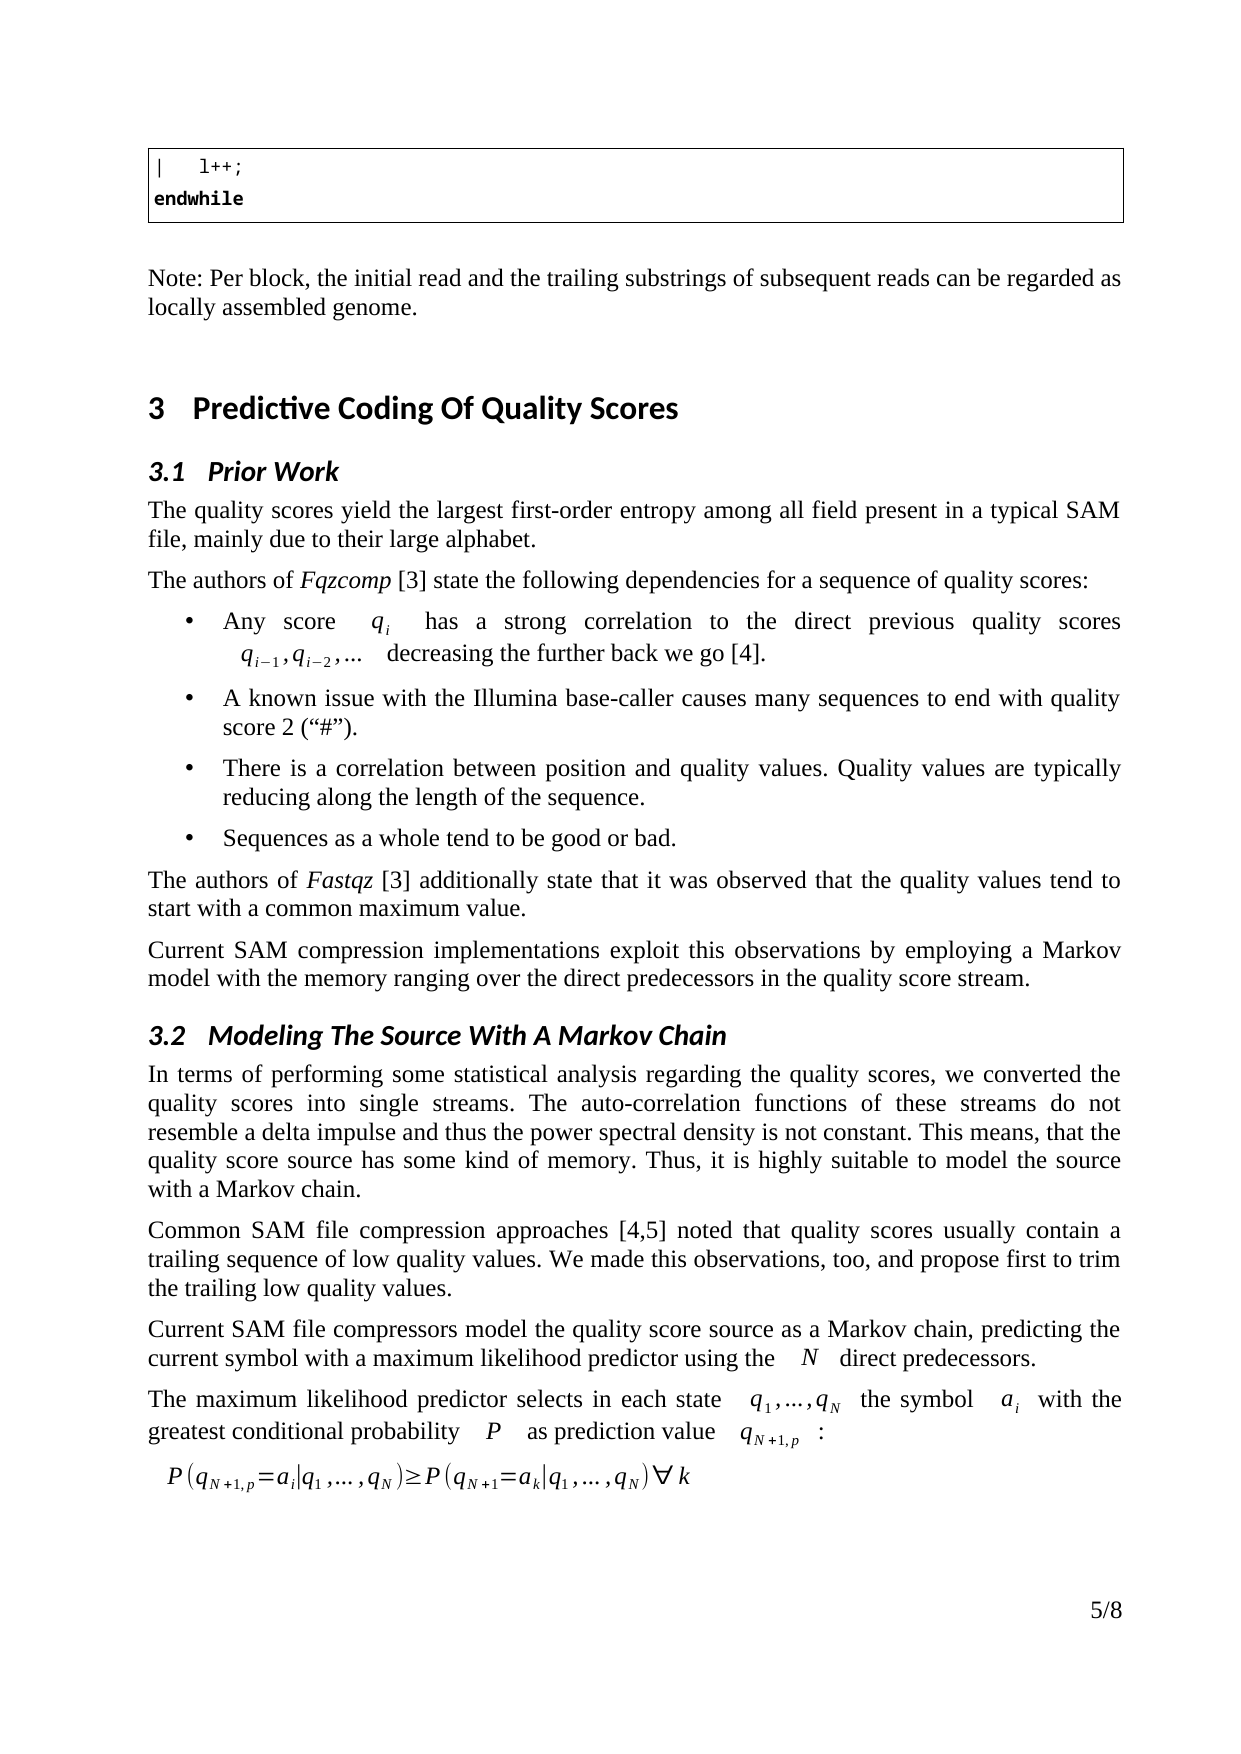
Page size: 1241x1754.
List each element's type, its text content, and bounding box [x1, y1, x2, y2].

list There is a correlation between position and quality values. Quality values are typically reducing along the length of the sequence. [185, 753, 1122, 811]
subtitle Predictive Coding Of Quality Scores [148, 387, 1122, 428]
list Any score has a strong correlation to the direct previous quality scores decreasing the further back we go [4]. [185, 606, 1122, 671]
text Note: Per block, the initial read and the trailing substrings of subsequent reads can be regarded as locally assembled genome. [148, 263, 1122, 321]
text The maximum likelihood predictor selects in each state the symbol with the greatest conditional probability as prediction value : [148, 1384, 1122, 1449]
list A known issue with the Illumina base-caller causes many sequences to end with quality score 2 (“#”). [185, 683, 1122, 741]
text In terms of performing some statistical analysis regarding the quality scores, we converted the quality scores into single streams. The auto-correlation functions of these streams do not resemble a delta impulse and thus the power spectral density is not constant. This means, that the quality score source has some kind of memory. Thus, it is highly suitable to model the source with a Markov chain. [148, 1059, 1122, 1203]
text Common SAM file compression approaches [4,5] noted that quality scores usually contain a trailing sequence of low quality values. We made this observations, too, and propose first to trim the trailing low quality values. [148, 1215, 1122, 1302]
list Sequences as a whole tend to be good or bad. [185, 823, 1122, 852]
table_header | l++; endwhile [149, 149, 1123, 222]
text The authors of Fqzcomp [3] state the following dependencies for a sequence of quality scores: [148, 565, 1122, 594]
text Current SAM file compressors model the quality score source as a Markov chain, predicting the current symbol with a maximum likelihood predictor using the direct predecessors. [148, 1314, 1122, 1372]
subtitle Prior Work [148, 453, 1122, 489]
text The authors of Fastqz [3] additionally state that it was observed that the quality values tend to start with a common maximum value. [148, 865, 1122, 922]
subtitle Modeling The Source With A Markov Chain [148, 1017, 1122, 1053]
text Current SAM compression implementations exploit this observations by employing a Markov model with the memory ranging over the direct predecessors in the quality score stream. [148, 935, 1122, 992]
text The quality scores yield the largest first-order entropy among all field present in a typical SAM file, mainly due to their large alphabet. [148, 495, 1122, 552]
